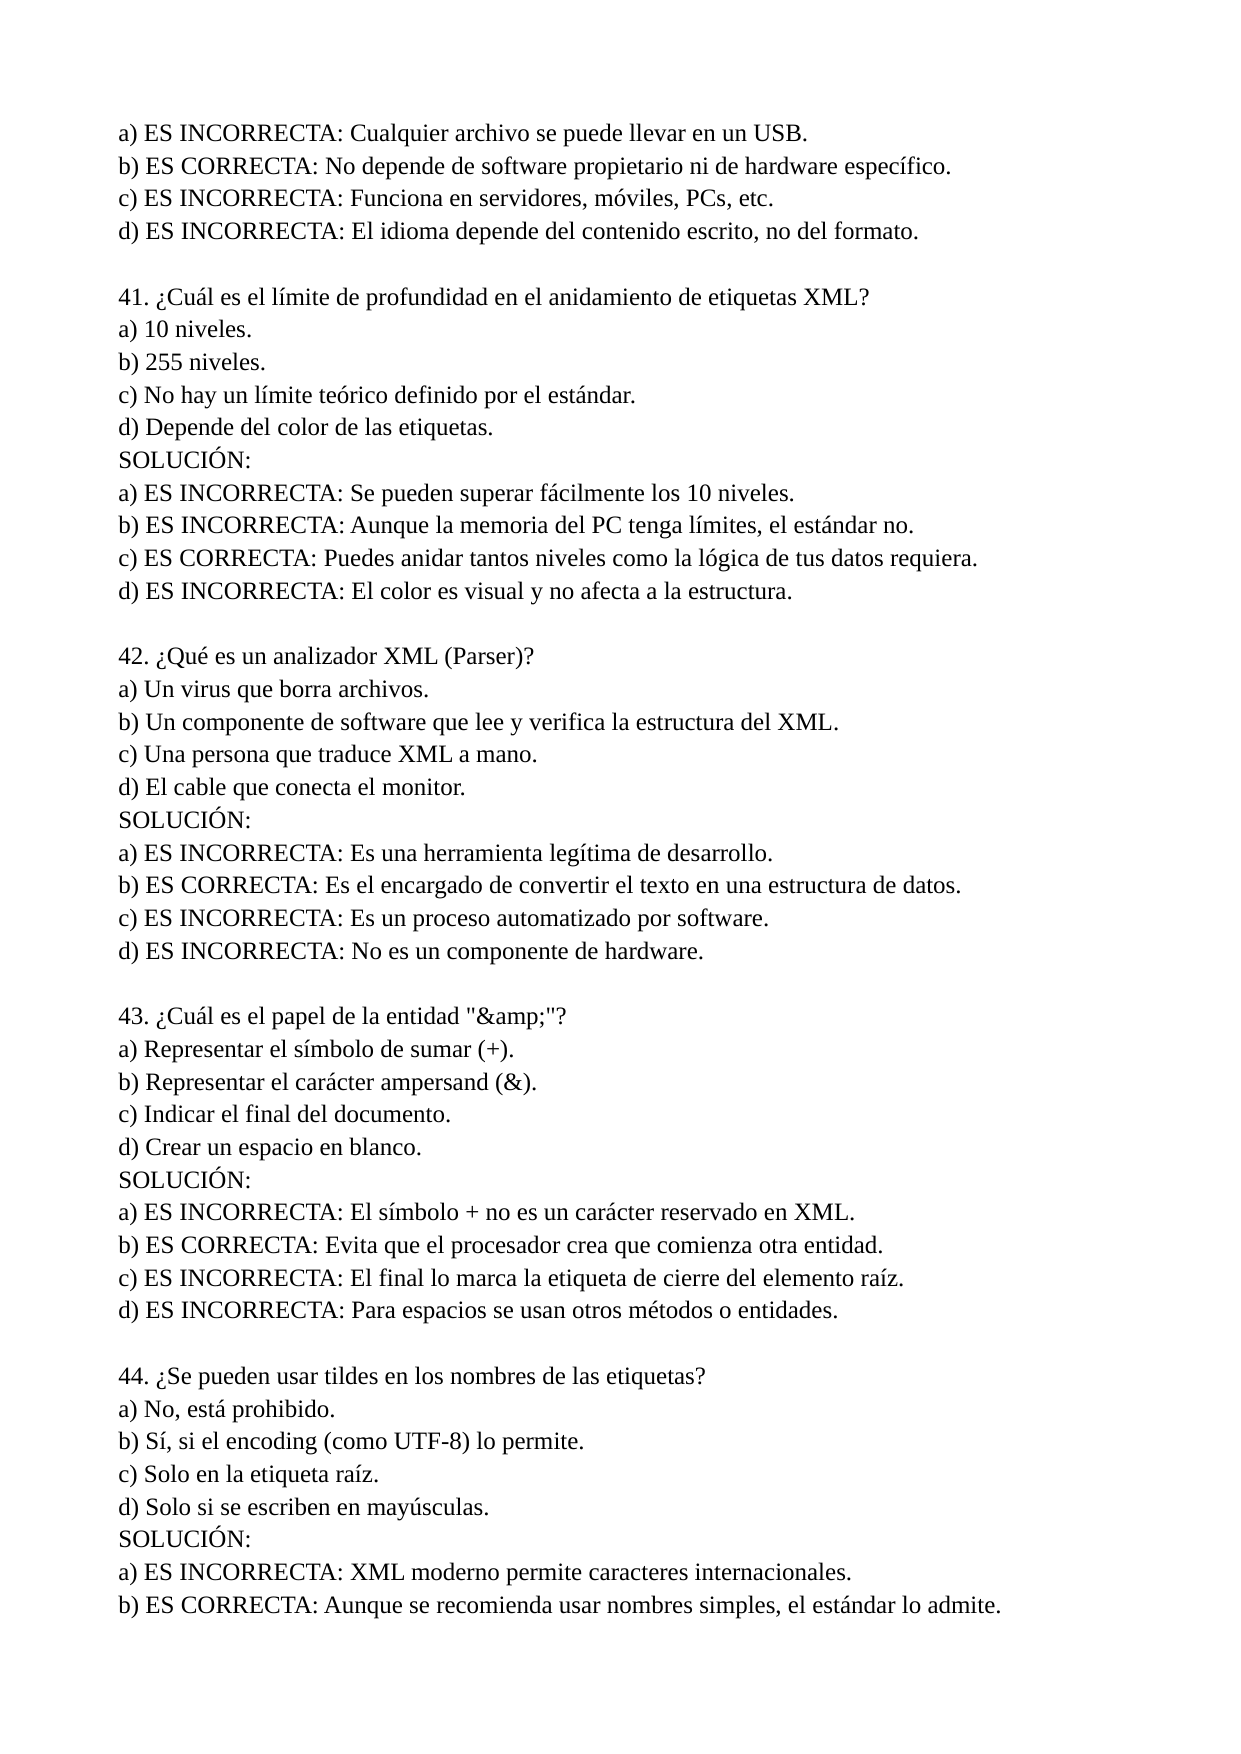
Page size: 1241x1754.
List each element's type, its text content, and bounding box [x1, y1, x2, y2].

text a) 10 niveles. [118, 314, 1122, 343]
text c) No hay un límite teórico definido por el estándar. [118, 380, 1122, 408]
text c) ES INCORRECTA: Es un proceso automatizado por software. [118, 903, 1122, 932]
text a) Representar el símbolo de sumar (+). [118, 1034, 1122, 1063]
text 42. ¿Qué es un analizador XML (Parser)? [118, 641, 1122, 670]
text d) ES INCORRECTA: Para espacios se usan otros métodos o entidades. [118, 1296, 1122, 1324]
text b) ES CORRECTA: Evita que el procesador crea que comienza otra entidad. [118, 1230, 1122, 1259]
text d) ES INCORRECTA: El idioma depende del contenido escrito, no del formato. [118, 216, 1122, 245]
text d) ES INCORRECTA: No es un componente de hardware. [118, 936, 1122, 964]
text SOLUCIÓN: [118, 805, 1122, 834]
text c) ES INCORRECTA: Funciona en servidores, móviles, PCs, etc. [118, 183, 1122, 212]
text b) ES INCORRECTA: Aunque la memoria del PC tenga límites, el estándar no. [118, 511, 1122, 539]
text c) Solo en la etiqueta raíz. [118, 1459, 1122, 1488]
text d) Solo si se escriben en mayúsculas. [118, 1492, 1122, 1521]
text a) No, está prohibido. [118, 1394, 1122, 1422]
text d) Depende del color de las etiquetas. [118, 412, 1122, 441]
text b) Un componente de software que lee y verifica la estructura del XML. [118, 707, 1122, 736]
text b) 255 niveles. [118, 347, 1122, 376]
text a) ES INCORRECTA: Es una herramienta legítima de desarrollo. [118, 838, 1122, 866]
text d) El cable que conecta el monitor. [118, 772, 1122, 801]
text b) ES CORRECTA: Es el encargado de convertir el texto en una estructura de datos. [118, 870, 1122, 899]
text a) ES INCORRECTA: El símbolo + no es un carácter reservado en XML. [118, 1197, 1122, 1226]
text 43. ¿Cuál es el papel de la entidad "&amp;"? [118, 1001, 1122, 1030]
text c) Indicar el final del documento. [118, 1099, 1122, 1128]
text d) ES INCORRECTA: El color es visual y no afecta a la estructura. [118, 576, 1122, 605]
text a) ES INCORRECTA: Cualquier archivo se puede llevar en un USB. [118, 118, 1122, 147]
text b) Representar el carácter ampersand (&). [118, 1067, 1122, 1095]
text c) ES INCORRECTA: El final lo marca la etiqueta de cierre del elemento raíz. [118, 1263, 1122, 1292]
text SOLUCIÓN: [118, 445, 1122, 474]
text a) ES INCORRECTA: Se pueden superar fácilmente los 10 niveles. [118, 478, 1122, 507]
text c) ES CORRECTA: Puedes anidar tantos niveles como la lógica de tus datos requiera. [118, 543, 1122, 572]
text a) Un virus que borra archivos. [118, 674, 1122, 703]
text c) Una persona que traduce XML a mano. [118, 739, 1122, 768]
text SOLUCIÓN: [118, 1165, 1122, 1193]
text b) ES CORRECTA: No depende de software propietario ni de hardware específico. [118, 151, 1122, 179]
text a) ES INCORRECTA: XML moderno permite caracteres internacionales. [118, 1557, 1122, 1586]
text 44. ¿Se pueden usar tildes en los nombres de las etiquetas? [118, 1361, 1122, 1390]
text 41. ¿Cuál es el límite de profundidad en el anidamiento de etiquetas XML? [118, 282, 1122, 310]
text b) Sí, si el encoding (como UTF-8) lo permite. [118, 1426, 1122, 1455]
text SOLUCIÓN: [118, 1524, 1122, 1553]
text d) Crear un espacio en blanco. [118, 1132, 1122, 1161]
text b) ES CORRECTA: Aunque se recomienda usar nombres simples, el estándar lo admite. [118, 1590, 1122, 1619]
